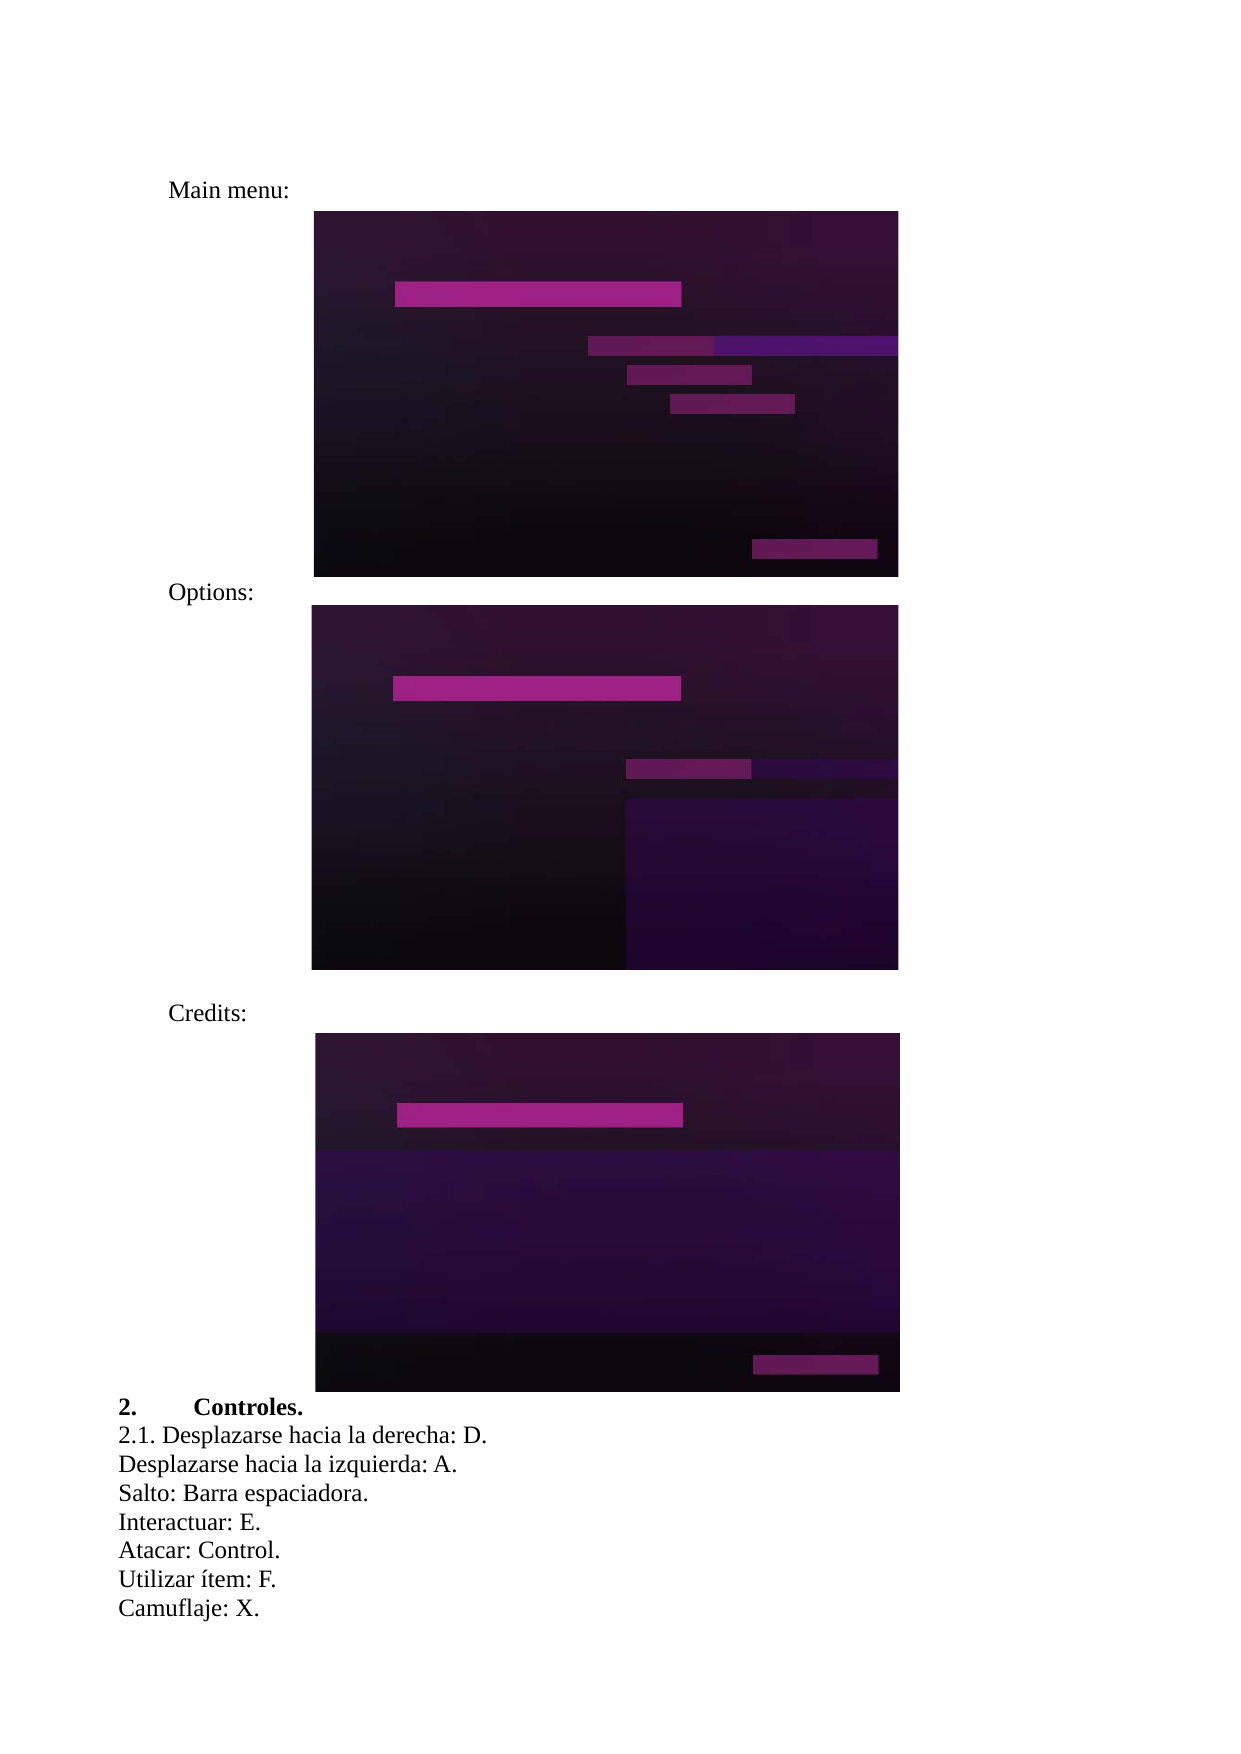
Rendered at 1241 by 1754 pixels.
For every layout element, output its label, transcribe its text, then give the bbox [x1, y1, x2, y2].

text Credits: [118, 998, 1122, 1027]
picture [313, 211, 899, 577]
list Desplazarse hacia la izquierda: A. [118, 1449, 1122, 1478]
list Camuflaje: X. [118, 1593, 1122, 1622]
text Main menu: [118, 176, 1122, 204]
picture [315, 1033, 900, 1392]
list Controles. [118, 1027, 1122, 1420]
list Interactuar: E. [118, 1507, 1122, 1535]
list Atacar: Control. [118, 1535, 1122, 1564]
list Utilizar ítem: F. [118, 1564, 1122, 1593]
text Options: [118, 204, 1122, 606]
picture [311, 605, 899, 970]
list 2.1. Desplazarse hacia la derecha: D. [118, 1420, 1122, 1449]
list Salto: Barra espaciadora. [118, 1478, 1122, 1507]
